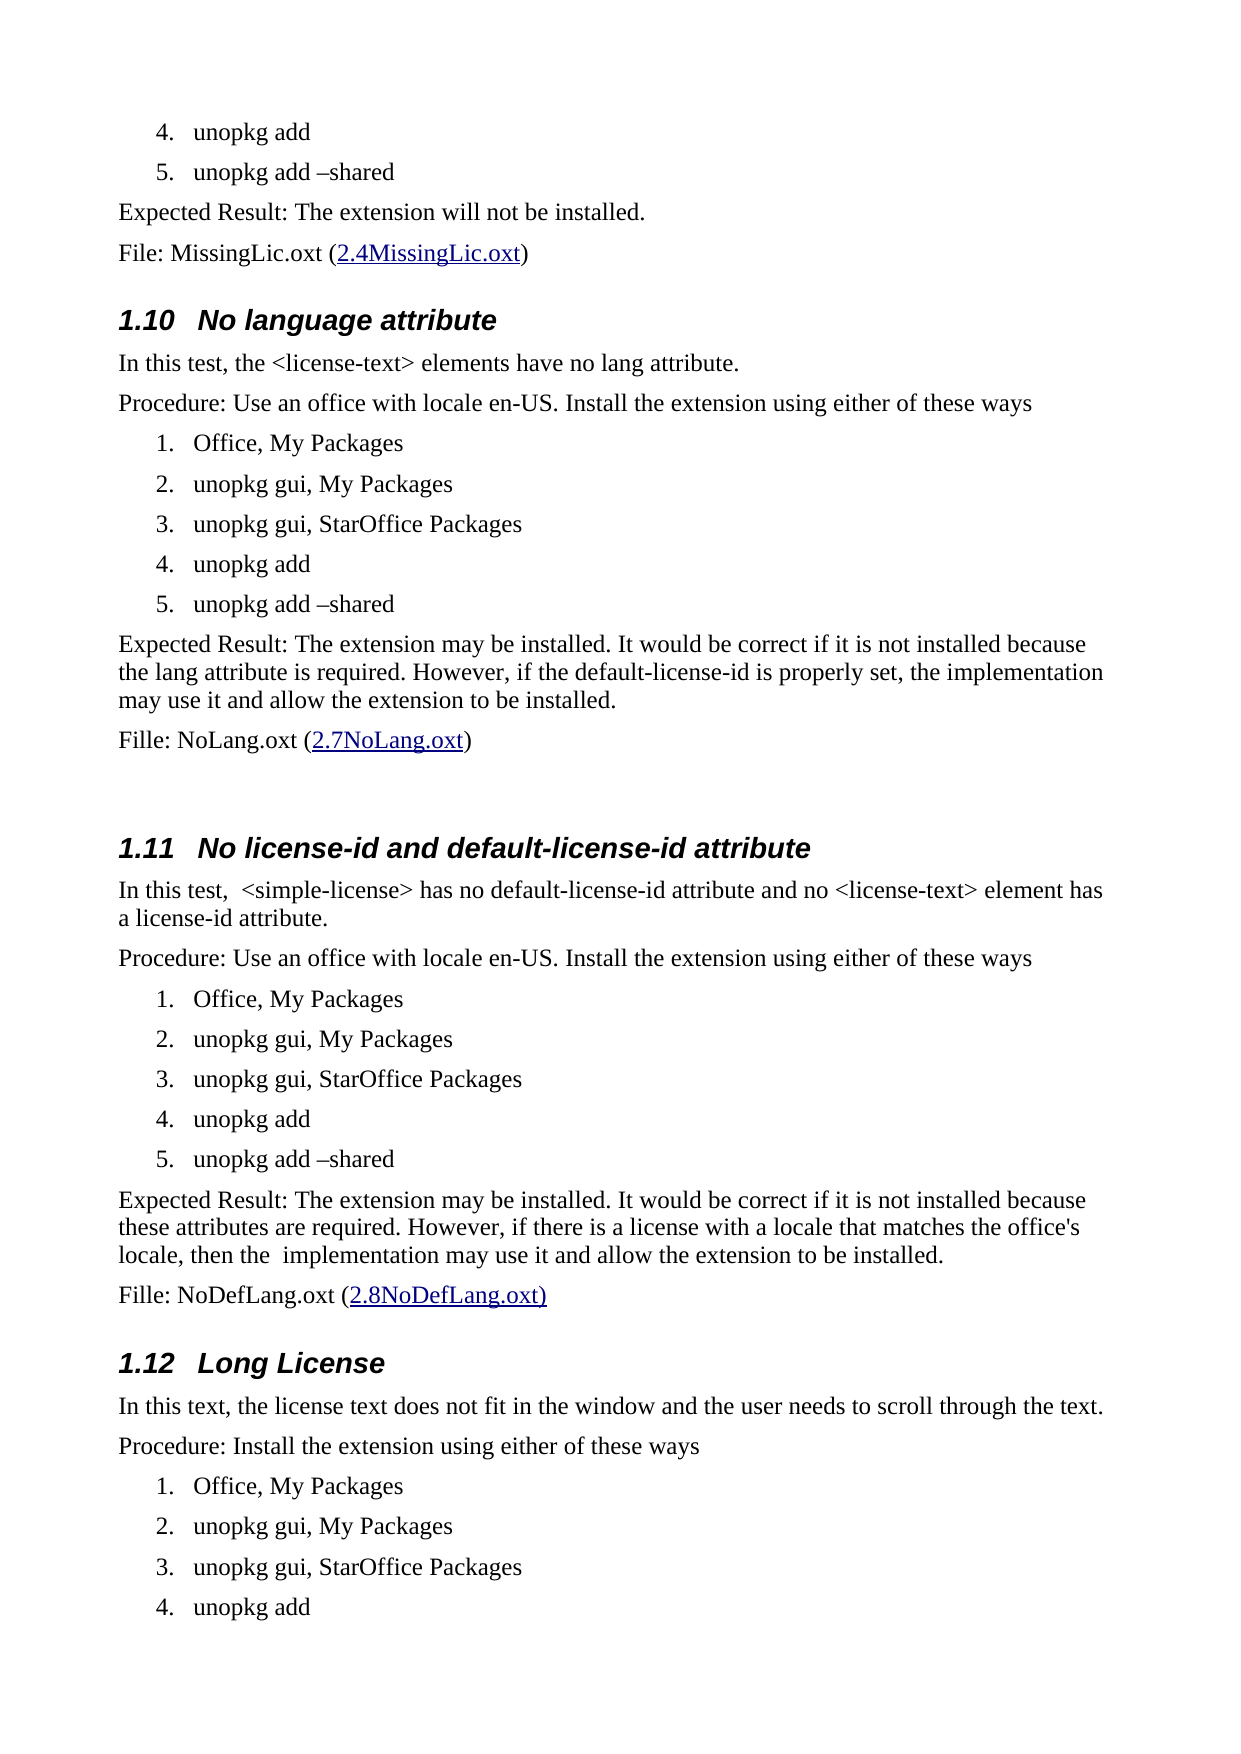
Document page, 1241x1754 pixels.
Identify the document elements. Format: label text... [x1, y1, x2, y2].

list unopkg add [156, 118, 1122, 146]
subtitle No language attribute [118, 304, 1122, 337]
text In this text, the license text does not fit in the window and the user needs to scroll through the text. [118, 1392, 1122, 1419]
list unopkg gui, StarOffice Packages [156, 1553, 1122, 1580]
list unopkg gui, My Packages [156, 1512, 1122, 1540]
list unopkg gui, StarOffice Packages [156, 510, 1122, 538]
text File: MissingLic.oxt (2.4MissingLic.oxt) [118, 239, 1122, 266]
list Office, My Packages [156, 985, 1122, 1012]
text In this test, the <license-text> elements have no lang attribute. [118, 349, 1122, 377]
text Procedure: Install the extension using either of these ways [118, 1432, 1122, 1460]
text Procedure: Use an office with locale en-US. Install the extension using either of these ways [118, 389, 1122, 417]
list unopkg add [156, 1593, 1122, 1621]
list unopkg add –shared [156, 158, 1122, 186]
text Fille: NoDefLang.oxt (2.8NoDefLang.oxt) [118, 1281, 1122, 1309]
text In this test, <simple-license> has no default-license-id attribute and no <license-text> element has a license-id attribute. [118, 877, 1122, 932]
text Expected Result: The extension may be installed. It would be correct if it is not installed because these attributes are required. However, if there is a license with a locale that matches the office's locale, then the implementation may use it and allow the extension to be installed. [118, 1186, 1122, 1269]
list Office, My Packages [156, 1472, 1122, 1500]
list unopkg add –shared [156, 590, 1122, 618]
list unopkg gui, My Packages [156, 470, 1122, 497]
list unopkg gui, StarOffice Packages [156, 1065, 1122, 1093]
text Fille: NoLang.oxt (2.7NoLang.oxt) [118, 726, 1122, 754]
text Expected Result: The extension may be installed. It would be correct if it is not installed because the lang attribute is required. However, if the default-license-id is properly set, the implementation may use it and allow the extension to be installed. [118, 631, 1122, 714]
text Expected Result: The extension will not be installed. [118, 198, 1122, 226]
subtitle No license-id and default-license-id attribute [118, 832, 1122, 864]
list unopkg add [156, 550, 1122, 578]
list unopkg add [156, 1105, 1122, 1133]
subtitle Long License [118, 1347, 1122, 1379]
list Office, My Packages [156, 429, 1122, 457]
text Procedure: Use an office with locale en-US. Install the extension using either of these ways [118, 944, 1122, 972]
list unopkg gui, My Packages [156, 1025, 1122, 1053]
list unopkg add –shared [156, 1146, 1122, 1173]
